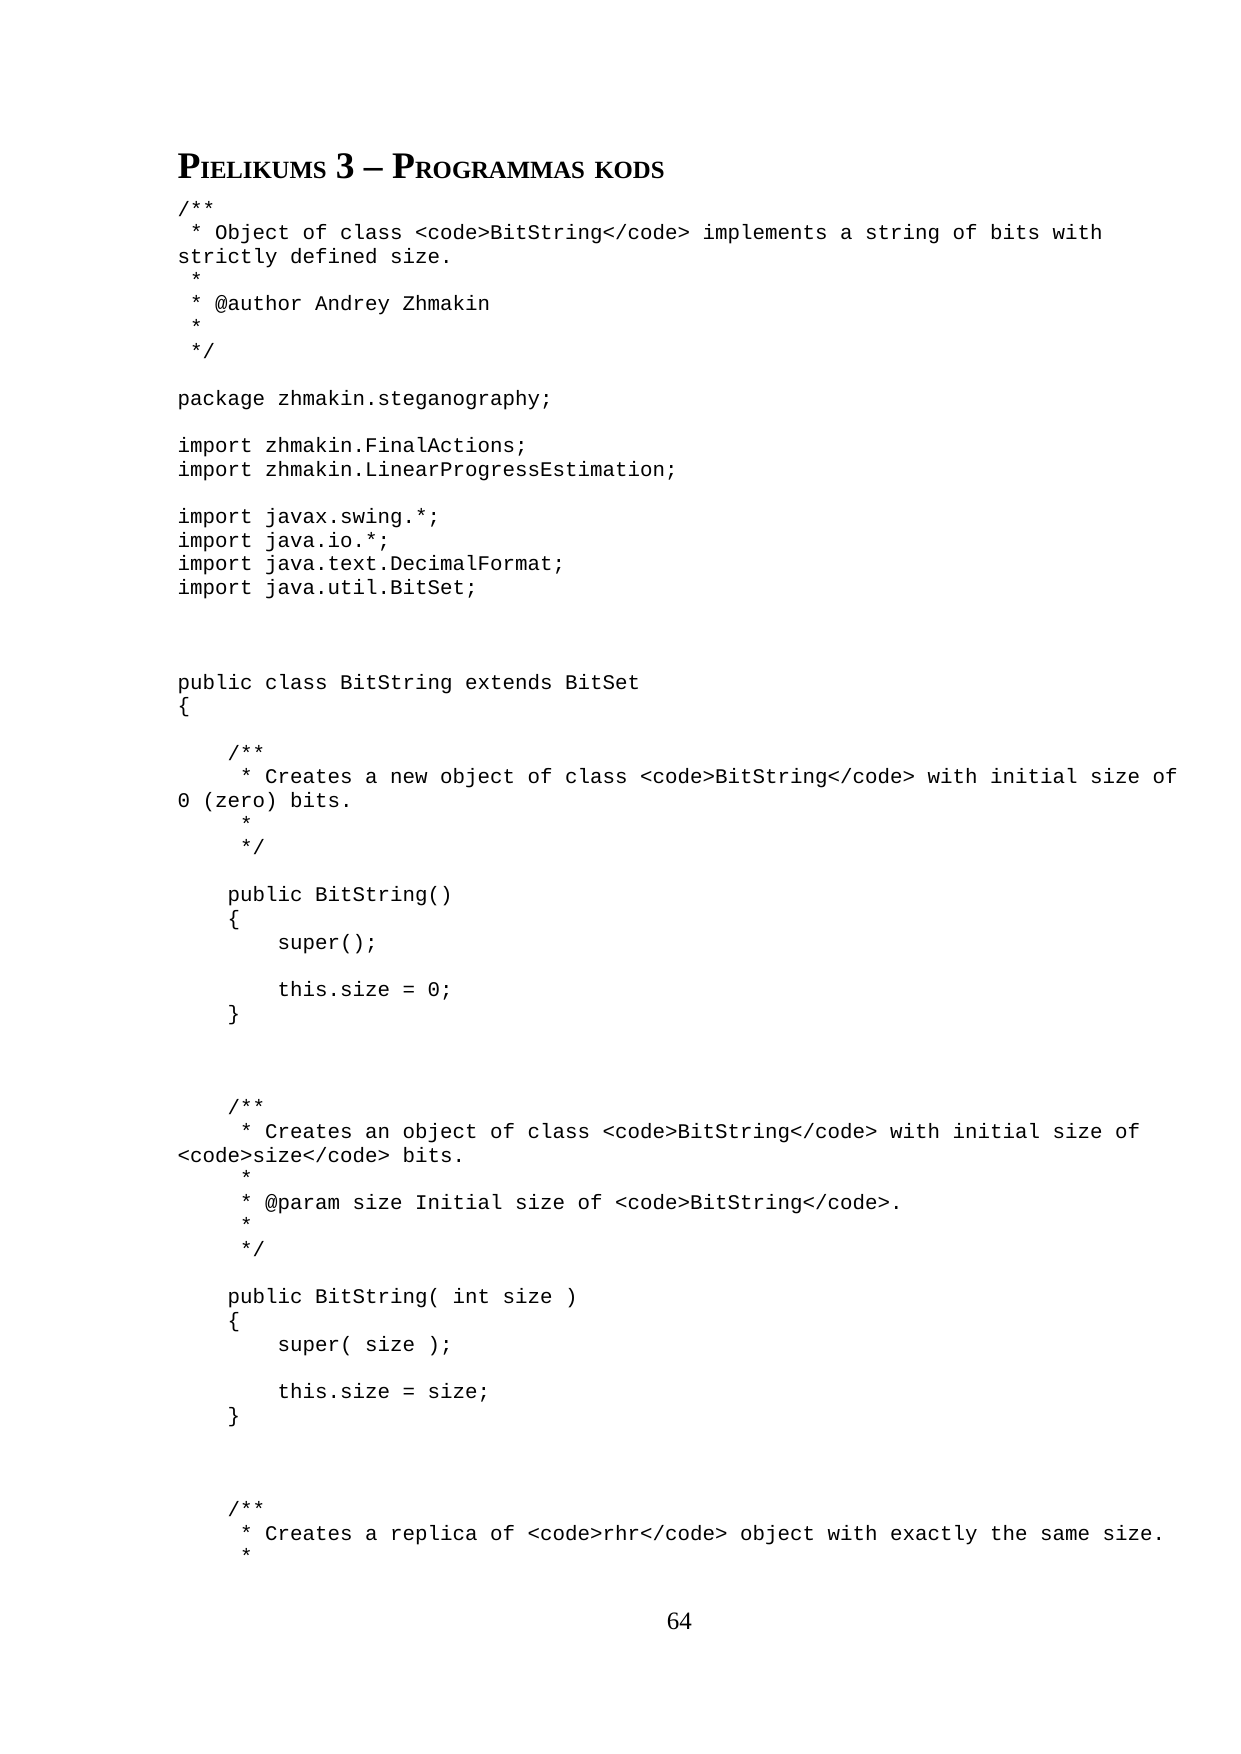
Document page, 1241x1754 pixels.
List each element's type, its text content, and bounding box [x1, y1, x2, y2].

text /** * Object of class <code>BitString</code> implements a string of bits with strictly defined size. * * @author Andrey Zhmakin * */ package zhmakin.steganography; import zhmakin.FinalActions; import zhmakin.LinearProgressEstimation; import javax.swing.*; import java.io.*; import java.text.DecimalFormat; import java.util.BitSet; public class BitString extends BitSet { /** * Creates a new object of class <code>BitString</code> with initial size of 0 (zero) bits. * */ public BitString() { super(); this.size = 0; } /** * Creates an object of class <code>BitString</code> with initial size of <code>size</code> bits. * * @param size Initial size of <code>BitString</code>. * */ public BitString( int size ) { super( size ); this.size = size; } /** * Creates a replica of <code>rhr</code> object with exactly the same size. * [177, 199, 1181, 1570]
subtitle Pielikums 3 – Programmas kods [177, 143, 1181, 186]
